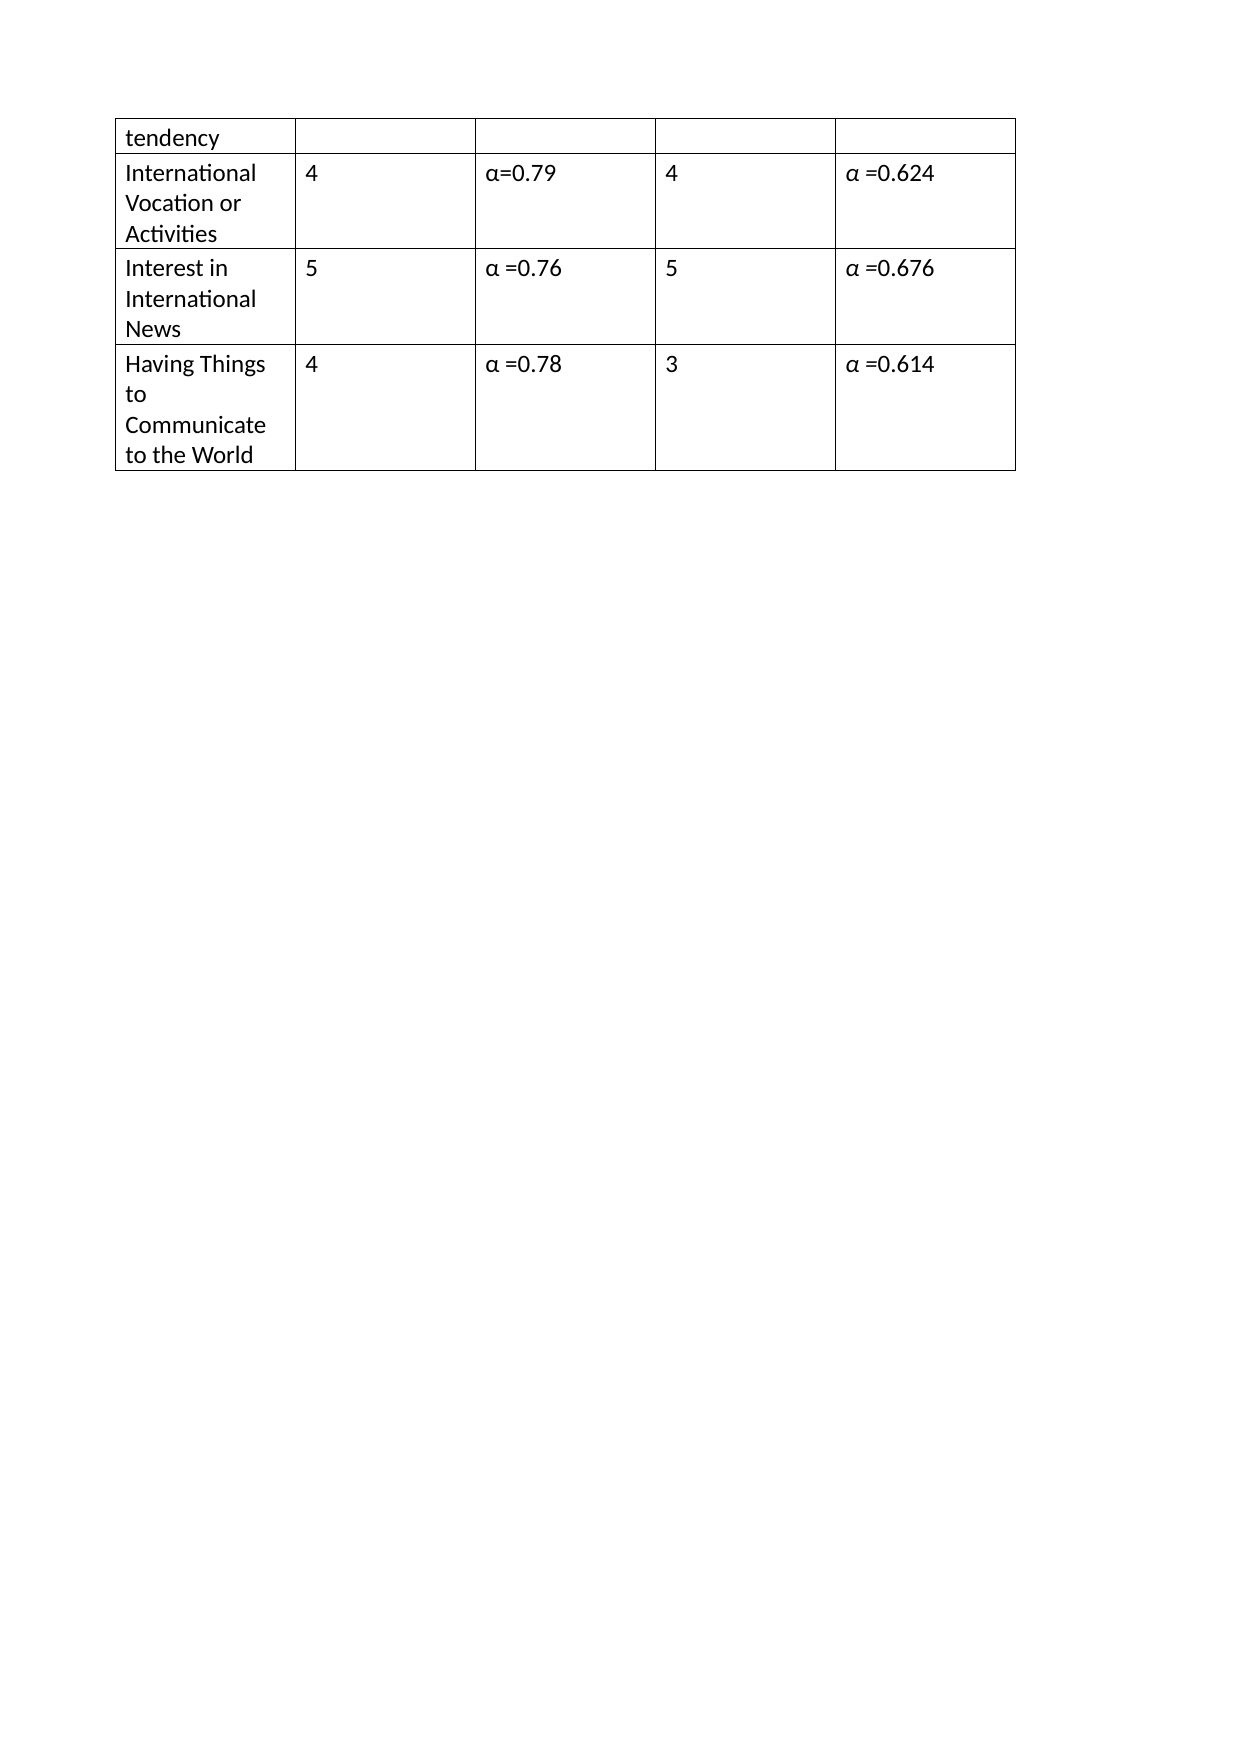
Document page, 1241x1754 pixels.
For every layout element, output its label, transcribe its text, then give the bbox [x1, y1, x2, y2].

table_cell 5 [656, 249, 835, 344]
table_cell 4 [296, 154, 475, 248]
table_cell tendency [116, 119, 295, 153]
table_cell [836, 119, 1015, 153]
table_cell α =0.78 [476, 345, 655, 470]
table_cell International Vocation or Activities [116, 154, 295, 248]
table_cell Interest in International News [116, 249, 295, 344]
table_cell [476, 119, 655, 153]
table_cell α =0.676 [836, 249, 1015, 344]
table_cell Having Things to Communicate to the World [116, 345, 295, 470]
table_cell α =0.76 [476, 249, 655, 344]
table_cell α=0.79 [476, 154, 655, 248]
table_cell 4 [296, 345, 475, 470]
table_cell [656, 119, 835, 153]
table_cell 3 [656, 345, 835, 470]
table_cell 5 [296, 249, 475, 344]
table_cell α =0.614 [836, 345, 1015, 470]
table_cell 4 [656, 154, 835, 248]
table_cell [296, 119, 475, 153]
table_cell α =0.624 [836, 154, 1015, 248]
